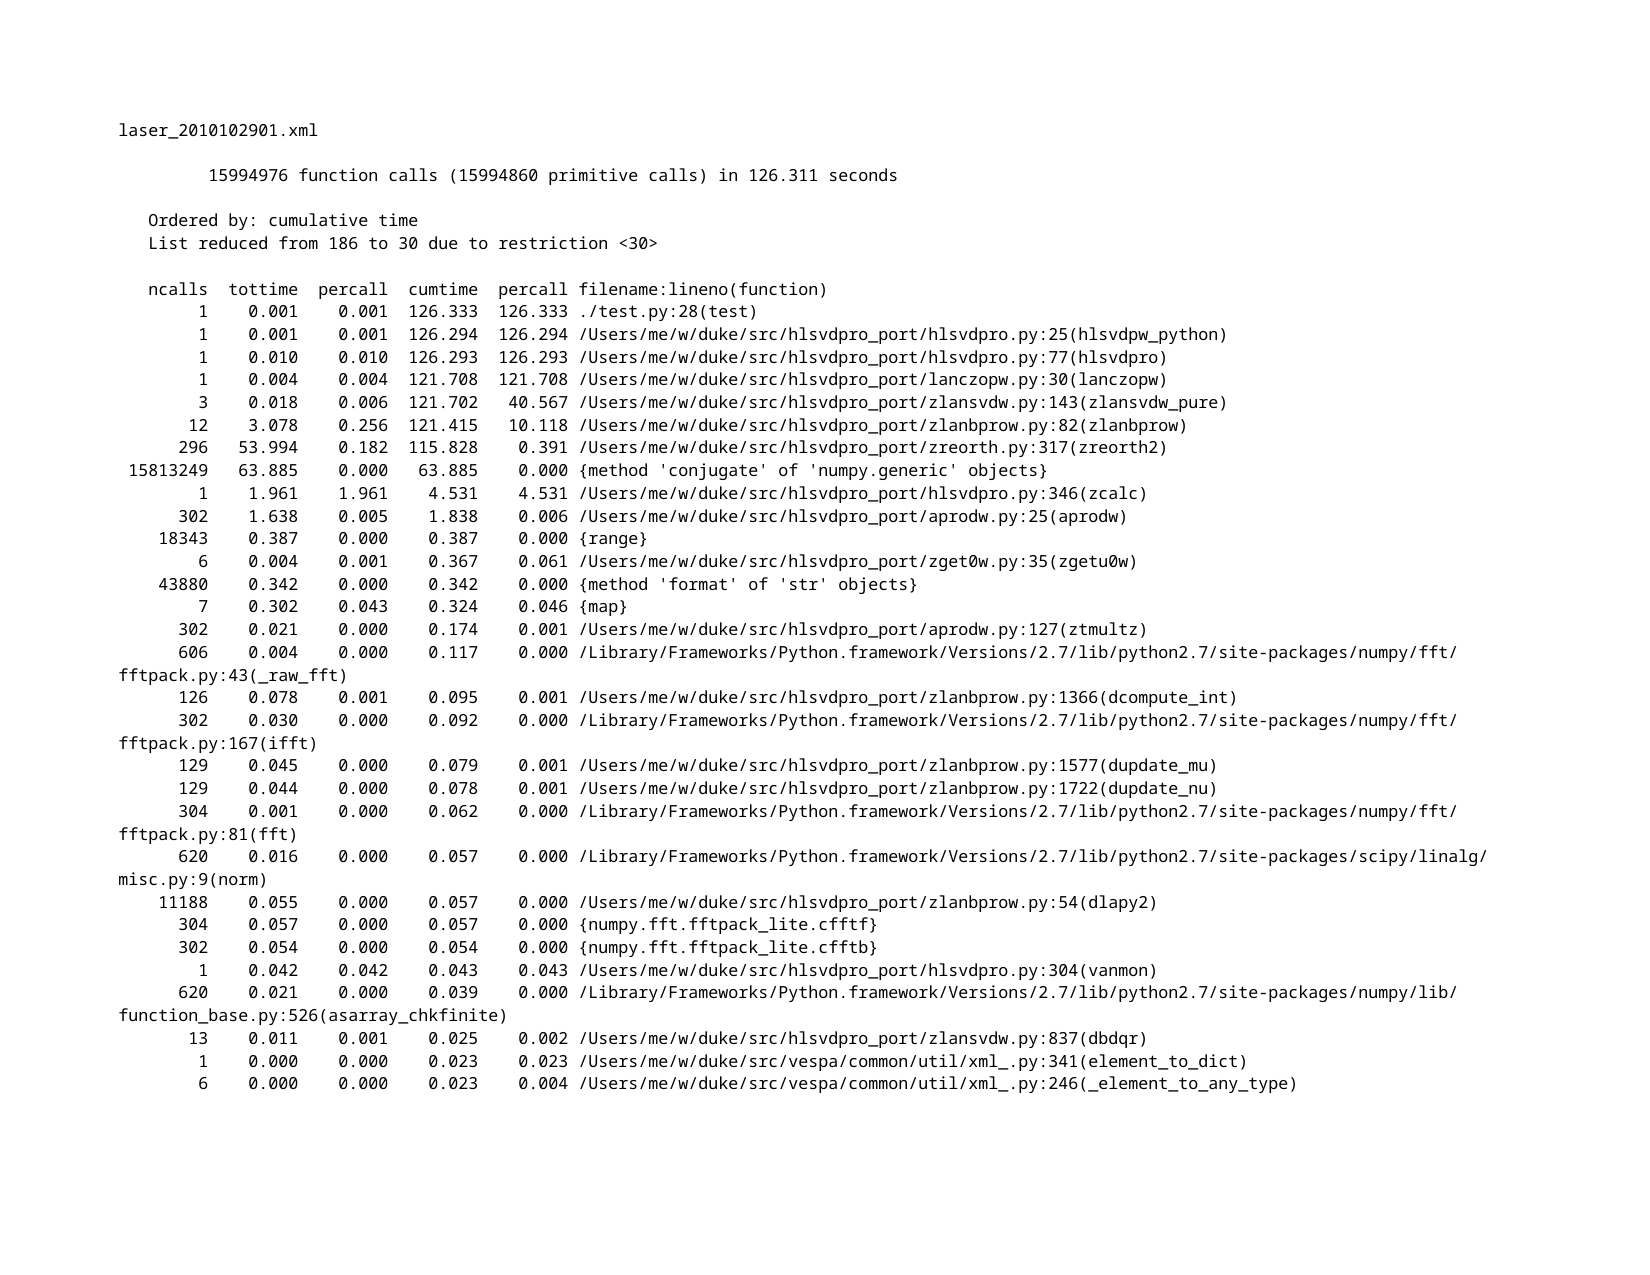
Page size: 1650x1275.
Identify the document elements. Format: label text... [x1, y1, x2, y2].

text 1 0.042 0.042 0.043 0.043 /Users/me/w/duke/src/hlsvdpro_port/hlsvdpro.py:304(vanmon) [118, 958, 1532, 981]
text 129 0.045 0.000 0.079 0.001 /Users/me/w/duke/src/hlsvdpro_port/zlanbprow.py:1577(dupdate_mu) [118, 754, 1532, 777]
text 15994976 function calls (15994860 primitive calls) in 126.311 seconds [118, 163, 1532, 186]
text 296 53.994 0.182 115.828 0.391 /Users/me/w/duke/src/hlsvdpro_port/zreorth.py:317(zreorth2) [118, 436, 1532, 459]
text 1 1.961 1.961 4.531 4.531 /Users/me/w/duke/src/hlsvdpro_port/hlsvdpro.py:346(zcalc) [118, 481, 1532, 504]
text Ordered by: cumulative time [118, 209, 1532, 232]
text 1 0.001 0.001 126.294 126.294 /Users/me/w/duke/src/hlsvdpro_port/hlsvdpro.py:25(hlsvdpw_python) [118, 322, 1532, 345]
text 13 0.011 0.001 0.025 0.002 /Users/me/w/duke/src/hlsvdpro_port/zlansvdw.py:837(dbdqr) [118, 1026, 1532, 1049]
text 302 1.638 0.005 1.838 0.006 /Users/me/w/duke/src/hlsvdpro_port/aprodw.py:25(aprodw) [118, 504, 1532, 527]
text 7 0.302 0.043 0.324 0.046 {map} [118, 595, 1532, 618]
text 1 0.001 0.001 126.333 126.333 ./test.py:28(test) [118, 300, 1532, 322]
text 620 0.021 0.000 0.039 0.000 /Library/Frameworks/Python.framework/Versions/2.7/lib/python2.7/site-packages/numpy/lib/function_base.py:526(asarray_chkfinite) [118, 981, 1532, 1026]
text List reduced from 186 to 30 due to restriction <30> [118, 232, 1532, 254]
text 302 0.021 0.000 0.174 0.001 /Users/me/w/duke/src/hlsvdpro_port/aprodw.py:127(ztmultz) [118, 618, 1532, 640]
text 126 0.078 0.001 0.095 0.001 /Users/me/w/duke/src/hlsvdpro_port/zlanbprow.py:1366(dcompute_int) [118, 686, 1532, 708]
text 304 0.057 0.000 0.057 0.000 {numpy.fft.fftpack_lite.cfftf} [118, 913, 1532, 936]
text 18343 0.387 0.000 0.387 0.000 {range} [118, 527, 1532, 549]
text ncalls tottime percall cumtime percall filename:lineno(function) [118, 277, 1532, 300]
text 15813249 63.885 0.000 63.885 0.000 {method 'conjugate' of 'numpy.generic' objects} [118, 459, 1532, 481]
text 3 0.018 0.006 121.702 40.567 /Users/me/w/duke/src/hlsvdpro_port/zlansvdw.py:143(zlansvdw_pure) [118, 391, 1532, 413]
text 1 0.004 0.004 121.708 121.708 /Users/me/w/duke/src/hlsvdpro_port/lanczopw.py:30(lanczopw) [118, 368, 1532, 391]
text 1 0.000 0.000 0.023 0.023 /Users/me/w/duke/src/vespa/common/util/xml_.py:341(element_to_dict) [118, 1049, 1532, 1072]
text 6 0.000 0.000 0.023 0.004 /Users/me/w/duke/src/vespa/common/util/xml_.py:246(_element_to_any_type) [118, 1072, 1532, 1094]
text 620 0.016 0.000 0.057 0.000 /Library/Frameworks/Python.framework/Versions/2.7/lib/python2.7/site-packages/scipy/linalg/misc.py:9(norm) [118, 845, 1532, 890]
text 606 0.004 0.000 0.117 0.000 /Library/Frameworks/Python.framework/Versions/2.7/lib/python2.7/site-packages/numpy/fft/fftpack.py:43(_raw_fft) [118, 640, 1532, 686]
text 129 0.044 0.000 0.078 0.001 /Users/me/w/duke/src/hlsvdpro_port/zlanbprow.py:1722(dupdate_nu) [118, 777, 1532, 799]
text 302 0.030 0.000 0.092 0.000 /Library/Frameworks/Python.framework/Versions/2.7/lib/python2.7/site-packages/numpy/fft/fftpack.py:167(ifft) [118, 708, 1532, 754]
text 304 0.001 0.000 0.062 0.000 /Library/Frameworks/Python.framework/Versions/2.7/lib/python2.7/site-packages/numpy/fft/fftpack.py:81(fft) [118, 799, 1532, 845]
text 11188 0.055 0.000 0.057 0.000 /Users/me/w/duke/src/hlsvdpro_port/zlanbprow.py:54(dlapy2) [118, 890, 1532, 913]
text 12 3.078 0.256 121.415 10.118 /Users/me/w/duke/src/hlsvdpro_port/zlanbprow.py:82(zlanbprow) [118, 413, 1532, 436]
text laser_2010102901.xml [118, 118, 1532, 141]
text 302 0.054 0.000 0.054 0.000 {numpy.fft.fftpack_lite.cfftb} [118, 936, 1532, 958]
text 1 0.010 0.010 126.293 126.293 /Users/me/w/duke/src/hlsvdpro_port/hlsvdpro.py:77(hlsvdpro) [118, 345, 1532, 368]
text 43880 0.342 0.000 0.342 0.000 {method 'format' of 'str' objects} [118, 572, 1532, 595]
text 6 0.004 0.001 0.367 0.061 /Users/me/w/duke/src/hlsvdpro_port/zget0w.py:35(zgetu0w) [118, 549, 1532, 572]
